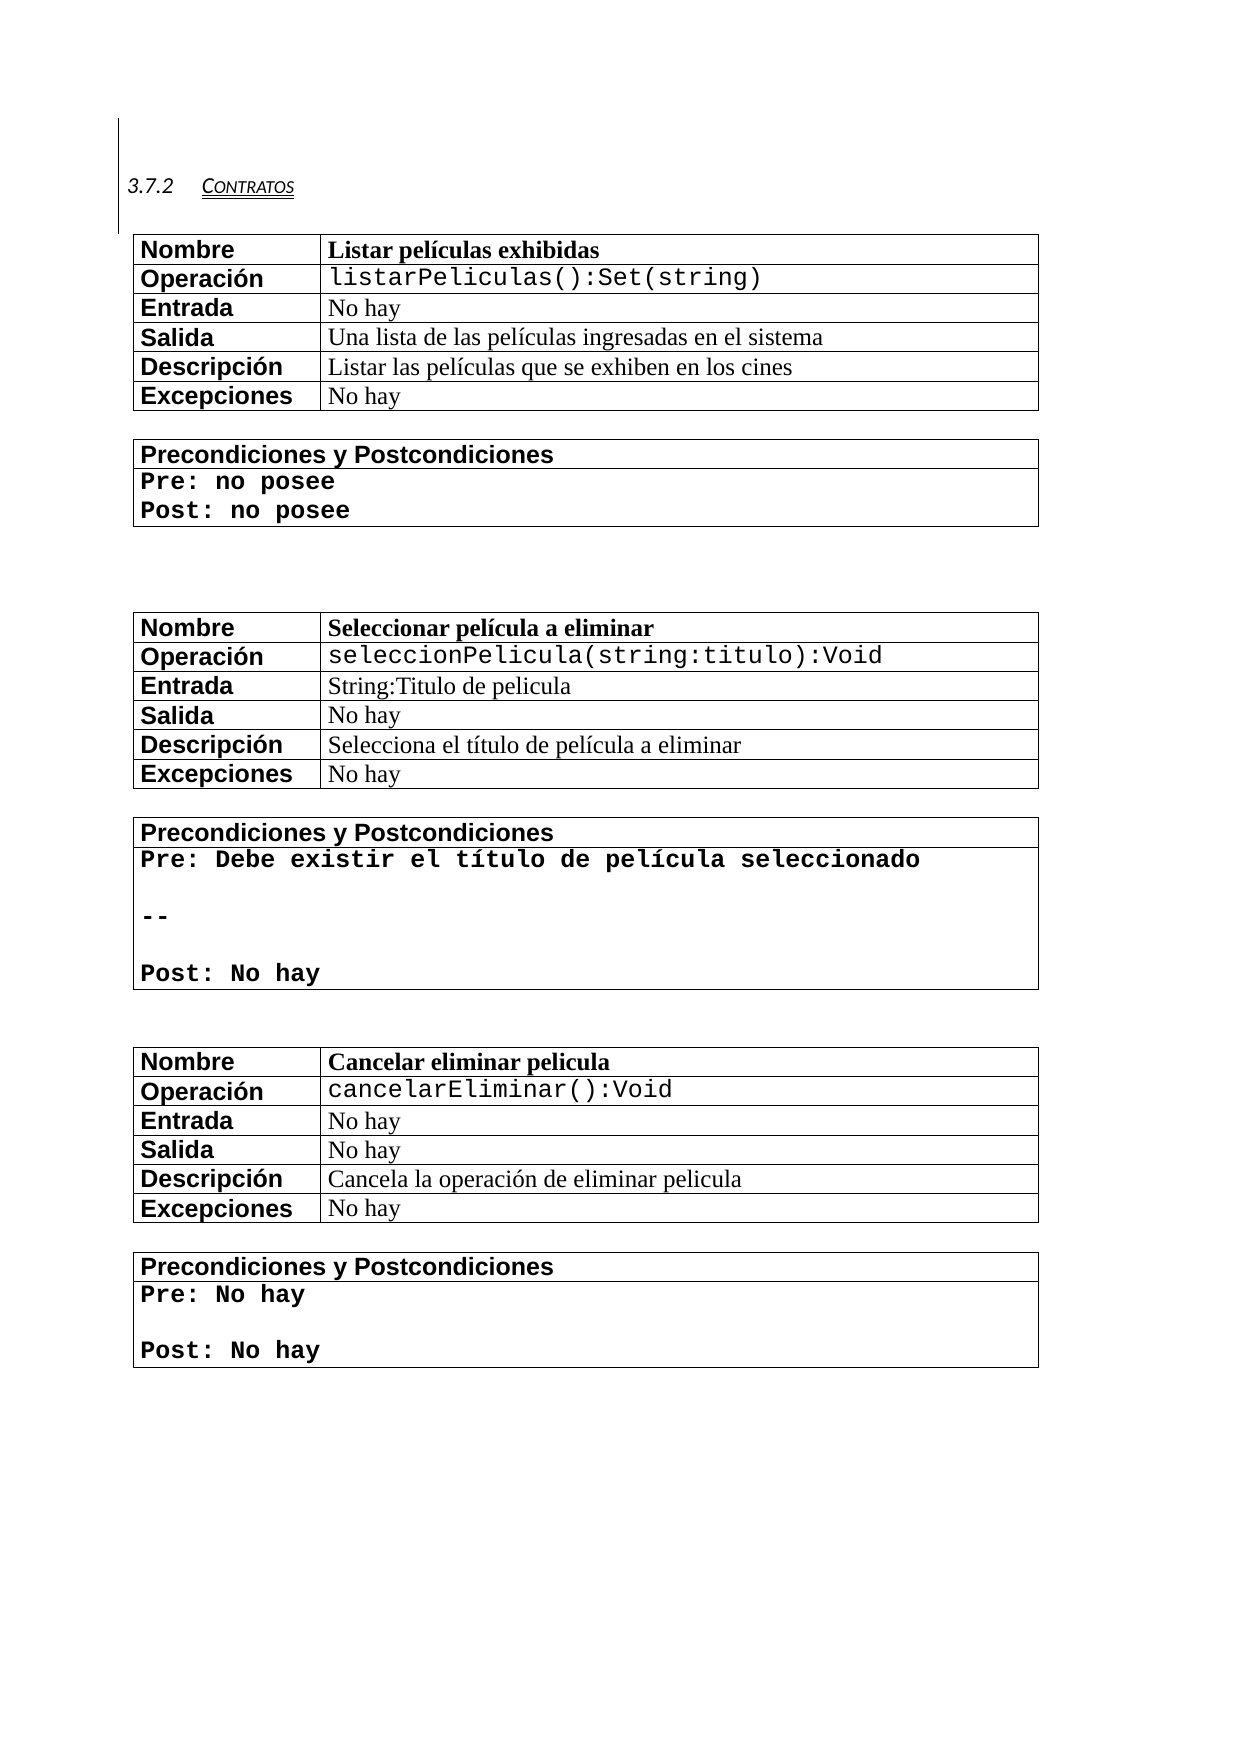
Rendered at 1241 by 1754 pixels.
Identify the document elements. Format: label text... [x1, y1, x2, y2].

table_cell No hay [321, 760, 1038, 788]
table_header Nombre [134, 613, 320, 642]
table_cell cancelarEliminar():Void [321, 1077, 1038, 1105]
table_cell No hay [321, 1194, 1038, 1222]
table_cell Descripción [134, 730, 320, 759]
table_cell Operación [134, 1077, 320, 1105]
table_cell Excepciones [134, 382, 320, 410]
table_cell Operación [134, 265, 320, 293]
table_cell Pre: Debe existir el título de película seleccionado -- Post: No hay [134, 848, 1038, 989]
table_header Listar películas exhibidas [321, 235, 1038, 263]
table_cell Cancela la operación de eliminar pelicula [321, 1165, 1038, 1193]
table_cell No hay [321, 1136, 1038, 1164]
table_cell No hay [321, 294, 1038, 322]
table_cell Salida [134, 701, 320, 729]
table_cell Salida [134, 323, 320, 351]
table_cell No hay [321, 1106, 1038, 1134]
table_cell Excepciones [134, 1194, 320, 1222]
table_cell Selecciona el título de película a eliminar [321, 730, 1038, 759]
table_cell Pre: no posee Post: no posee [134, 469, 1038, 526]
table_header Precondiciones y Postcondiciones [134, 818, 1038, 846]
table_header Precondiciones y Postcondiciones [134, 1253, 1038, 1281]
table_cell Descripción [134, 352, 320, 381]
table_cell Entrada [134, 294, 320, 322]
table_cell Descripción [134, 1165, 320, 1193]
table_header Nombre [134, 235, 320, 263]
table_cell Una lista de las películas ingresadas en el sistema [321, 323, 1038, 351]
table_cell No hay [321, 701, 1038, 729]
table_cell String:Titulo de pelicula [321, 672, 1038, 700]
table_header Precondiciones y Postcondiciones [134, 440, 1038, 468]
table_cell listarPeliculas():Set(string) [321, 265, 1038, 293]
table_cell No hay [321, 382, 1038, 410]
table_cell Pre: No hay Post: No hay [134, 1282, 1038, 1366]
table_cell Salida [134, 1136, 320, 1164]
table_cell seleccionPelicula(string:titulo):Void [321, 643, 1038, 671]
table_header Nombre [134, 1048, 320, 1076]
table_cell Entrada [134, 1106, 320, 1134]
subtitle Contratos [119, 171, 1122, 199]
table_cell Entrada [134, 672, 320, 700]
table_cell Operación [134, 643, 320, 671]
table_header Cancelar eliminar pelicula [321, 1048, 1038, 1076]
table_cell Excepciones [134, 760, 320, 788]
table_cell Listar las películas que se exhiben en los cines [321, 352, 1038, 381]
table_header Seleccionar película a eliminar [321, 613, 1038, 642]
